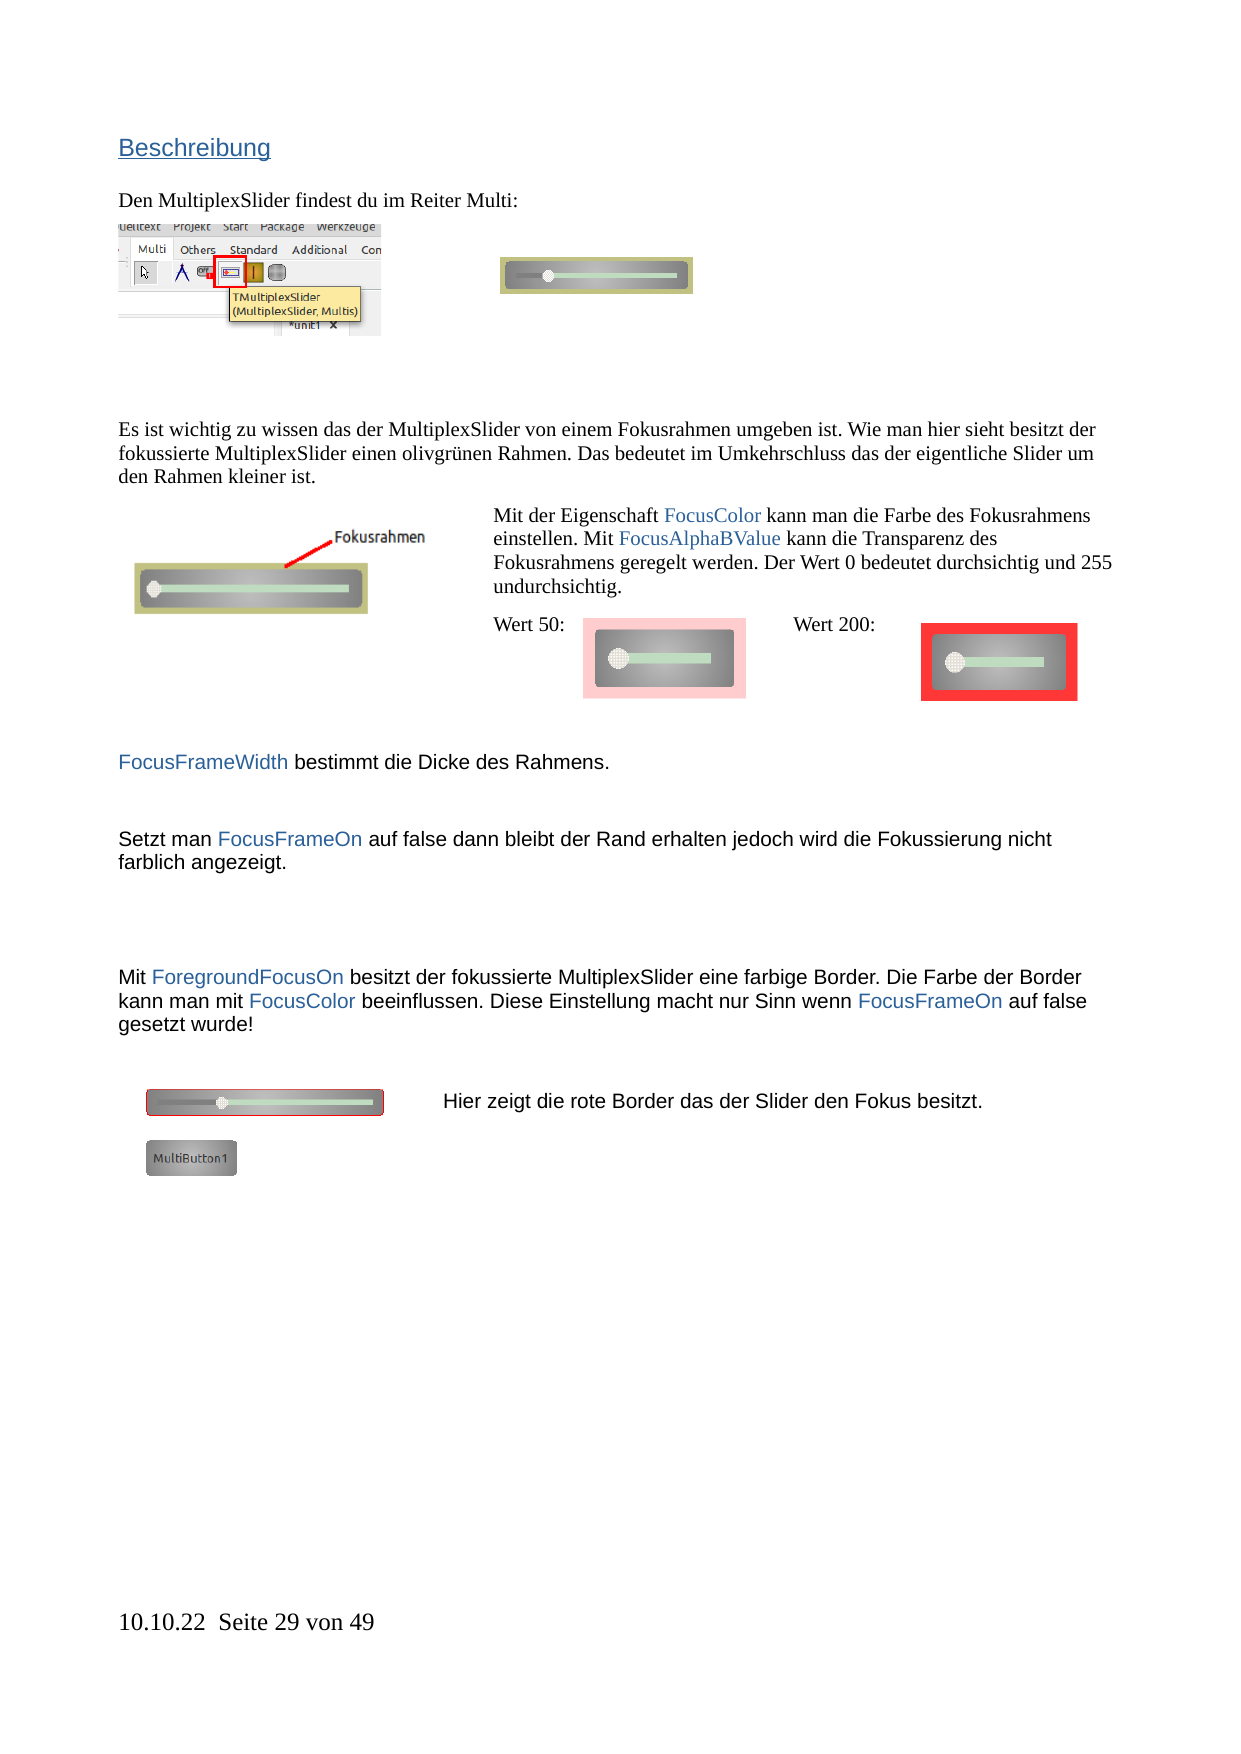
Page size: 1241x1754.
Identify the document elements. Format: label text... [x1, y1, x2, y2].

text Den MultiplexSlider findest du im Reiter Multi: [118, 188, 1122, 212]
subtitle Beschreibung [118, 133, 1122, 161]
text Setzt man FocusFrameOn auf false dann bleibt der Rand erhalten jedoch wird die Fokussierung nicht farblich angezeigt. [118, 827, 1122, 874]
picture [120, 1068, 425, 1205]
text Es ist wichtig zu wissen das der MultiplexSlider von einem Fokusrahmen umgeben ist. Wie man hier sieht besitzt der fokussierte MultiplexSlider einen olivgrünen Rahmen. Das bedeutet im Umkehrschluss das der eigentliche Slider um den Rahmen kleiner ist. [118, 418, 1122, 489]
picture [119, 516, 439, 637]
picture [576, 612, 754, 709]
picture [118, 224, 382, 336]
text Hier zeigt die rote Border das der Slider den Fokus besitzt. [425, 1089, 1122, 1113]
text Wert 200: [754, 612, 1122, 660]
text Mit ForegroundFocusOn besitzt der fokussierte MultiplexSlider eine farbige Border. Die Farbe der Border kann man mit FocusColor beeinflussen. Diese Einstellung macht nur Sinn wenn FocusFrameOn auf false gesetzt wurde! [118, 966, 1122, 1036]
text FocusFrameWidth bestimmt die Dicke des Rahmens. [118, 751, 1122, 774]
picture [914, 616, 1086, 711]
text Mit der Eigenschaft FocusColor kann man die Farbe des Fokusrahmens einstellen. Mit FocusAlphaBValue kann die Transparenz des Fokusrahmens geregelt werden. Der Wert 0 bedeutet durchsichtig und 255 undurchsichtig. [118, 503, 1122, 598]
text Wert 50: [118, 612, 576, 660]
picture [489, 245, 704, 304]
